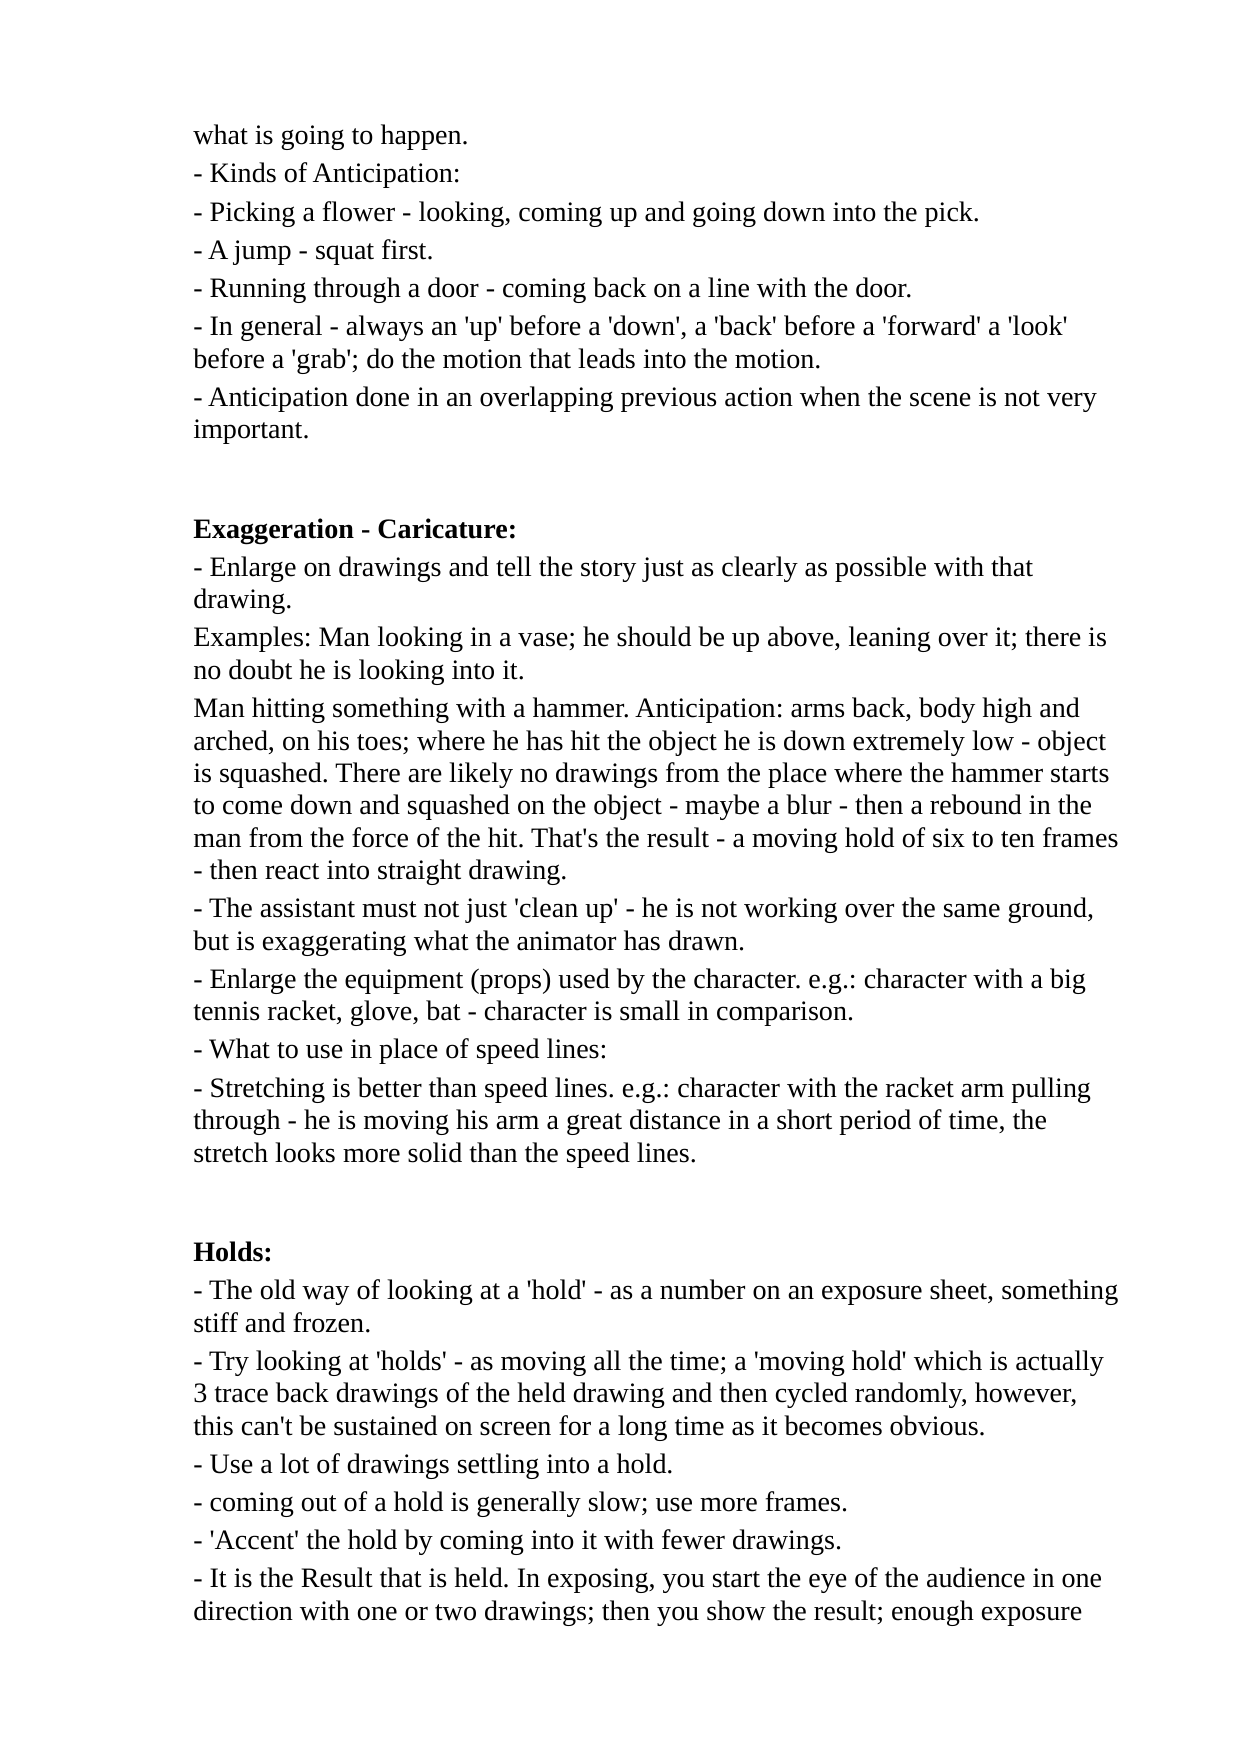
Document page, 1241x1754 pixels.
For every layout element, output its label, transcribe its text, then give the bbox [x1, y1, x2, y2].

text - What to use in place of speed lines: [193, 1033, 1122, 1065]
text - Running through a door - coming back on a line with the door. [193, 271, 1122, 303]
text - In general - always an 'up' before a 'down', a 'back' before a 'forward' a 'look' before a 'grab'; do the motion that leads into the motion. [193, 309, 1122, 374]
text - A jump - squat first. [193, 233, 1122, 265]
text - 'Accent' the hold by coming into it with fewer drawings. [193, 1523, 1122, 1556]
text Exaggeration - Caricature: [193, 512, 1122, 544]
text - Kinds of Anticipation: [193, 156, 1122, 189]
text Man hitting something with a hammer. Anticipation: arms back, body high and arched, on his toes; where he has hit the object he is down extremely low - object is squashed. There are likely no drawings from the place where the hammer starts to come down and squashed on the object - maybe a blur - then a rebound in the man from the force of the hit. That's the result - a moving hold of six to ten frames - then react into straight drawing. [193, 691, 1122, 886]
text - Anticipation done in an overlapping previous action when the scene is not very important. [193, 380, 1122, 506]
text - Enlarge on drawings and tell the story just as clearly as possible with that drawing. [193, 550, 1122, 615]
text Examples: Man looking in a vase; he should be up above, leaning over it; there is no doubt he is looking into it. [193, 621, 1122, 685]
text - The assistant must not just 'clean up' - he is not working over the same ground, but is exaggerating what the animator has drawn. [193, 891, 1122, 956]
text - It is the Result that is held. In exposing, you start the eye of the audience in one direction with one or two drawings; then you show the result; enough exposure [193, 1562, 1122, 1626]
text - Enlarge the equipment (props) used by the character. e.g.: character with a big tennis racket, glove, bat - character is small in comparison. [193, 962, 1122, 1027]
text what is going to happen. [193, 118, 1122, 151]
text - The old way of looking at a 'hold' - as a number on an exposure sheet, something stiff and frozen. [193, 1273, 1122, 1338]
text - Use a lot of drawings settling into a hold. [193, 1447, 1122, 1479]
text - Picking a flower - looking, coming up and going down into the pick. [193, 194, 1122, 227]
text Holds: [193, 1235, 1122, 1267]
text - Stretching is better than speed lines. e.g.: character with the racket arm pulling through - he is moving his arm a great distance in a short period of time, the stretch looks more solid than the speed lines. [193, 1071, 1122, 1229]
text - Try looking at 'holds' - as moving all the time; a 'moving hold' which is actually 3 trace back drawings of the held drawing and then cycled randomly, however, this can't be sustained on screen for a long time as it becomes obvious. [193, 1344, 1122, 1441]
text - coming out of a hold is generally slow; use more frames. [193, 1485, 1122, 1517]
